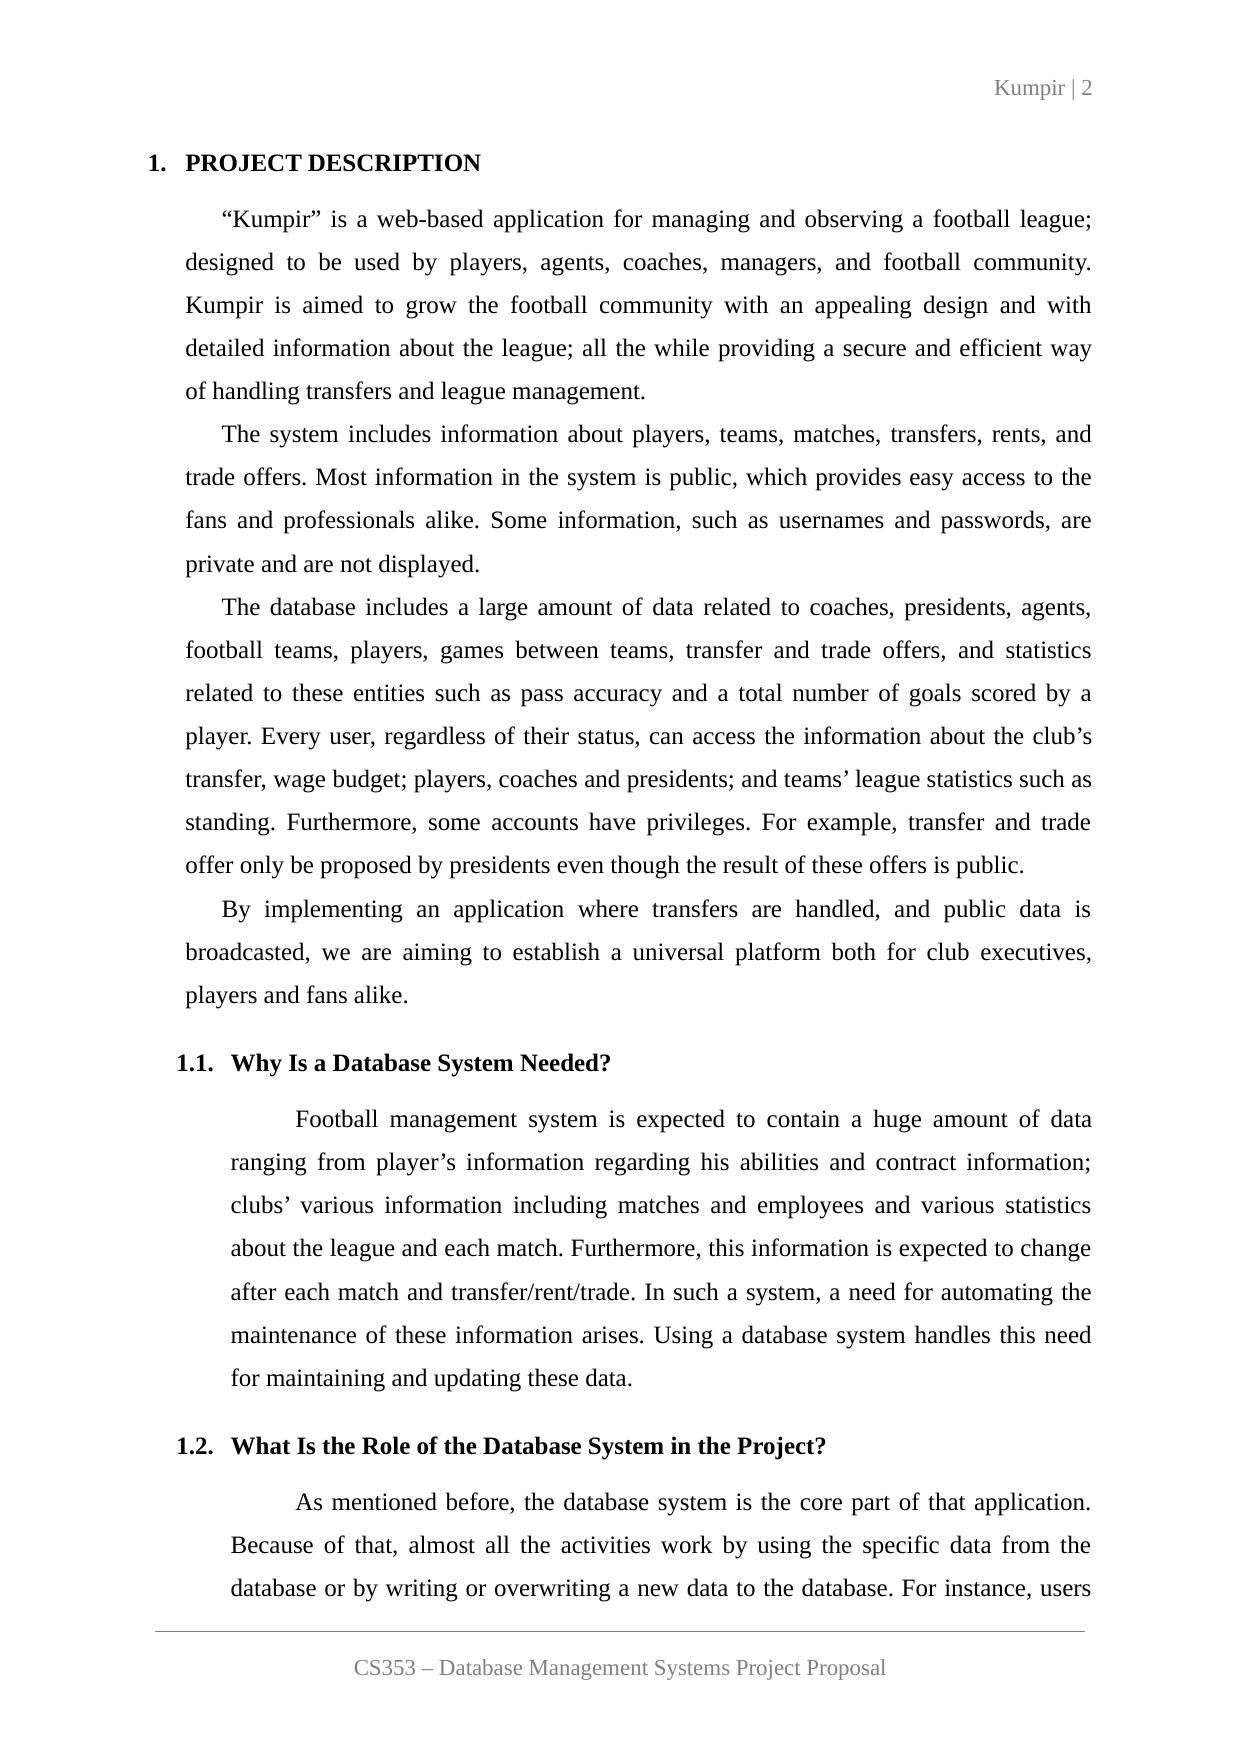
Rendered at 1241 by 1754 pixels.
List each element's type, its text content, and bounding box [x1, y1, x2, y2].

list By implementing an application where transfers are handled, and public data is broadcasted, we are aiming to establish a universal platform both for club executives, players and fans alike. [185, 894, 1093, 1009]
subtitle What Is the Role of the Database System in the Project? [195, 1431, 1093, 1460]
subtitle PROJECT DESCRIPTION [148, 148, 1093, 176]
list The database includes a large amount of data related to coaches, presidents, agents, football teams, players, games between teams, transfer and trade offers, and statistics related to these entities such as pass accuracy and a total number of goals scored by a player. Every user, regardless of their status, can access the information about the club’s transfer, wage budget; players, coaches and presidents; and teams’ league statistics such as standing. Furthermore, some accounts have privileges. For example, transfer and trade offer only be proposed by presidents even though the result of these offers is public. [185, 592, 1093, 879]
text Football management system is expected to contain a huge amount of data ranging from player’s information regarding his abilities and contract information; clubs’ various information including matches and employees and various statistics about the league and each match. Furthermore, this information is expected to change after each match and transfer/rent/trade. In such a system, a need for automating the maintenance of these information arises. Using a database system handles this need for maintaining and updating these data. [230, 1104, 1093, 1392]
list “Kumpir” is a web-based application for managing and observing a football league; designed to be used by players, agents, coaches, managers, and football community. Kumpir is aimed to grow the football community with an appealing design and with detailed information about the league; all the while providing a secure and efficient way of handling transfers and league management. [185, 204, 1093, 405]
subtitle Why Is a Database System Needed? [195, 1048, 1093, 1077]
list The system includes information about players, teams, matches, transfers, rents, and trade offers. Most information in the system is public, which provides easy access to the fans and professionals alike. Some information, such as usernames and passwords, are private and are not displayed. [185, 419, 1093, 577]
text As mentioned before, the database system is the core part of that application. Because of that, almost all the activities work by using the specific data from the database or by writing or overwriting a new data to the database. For instance, users [230, 1487, 1093, 1602]
